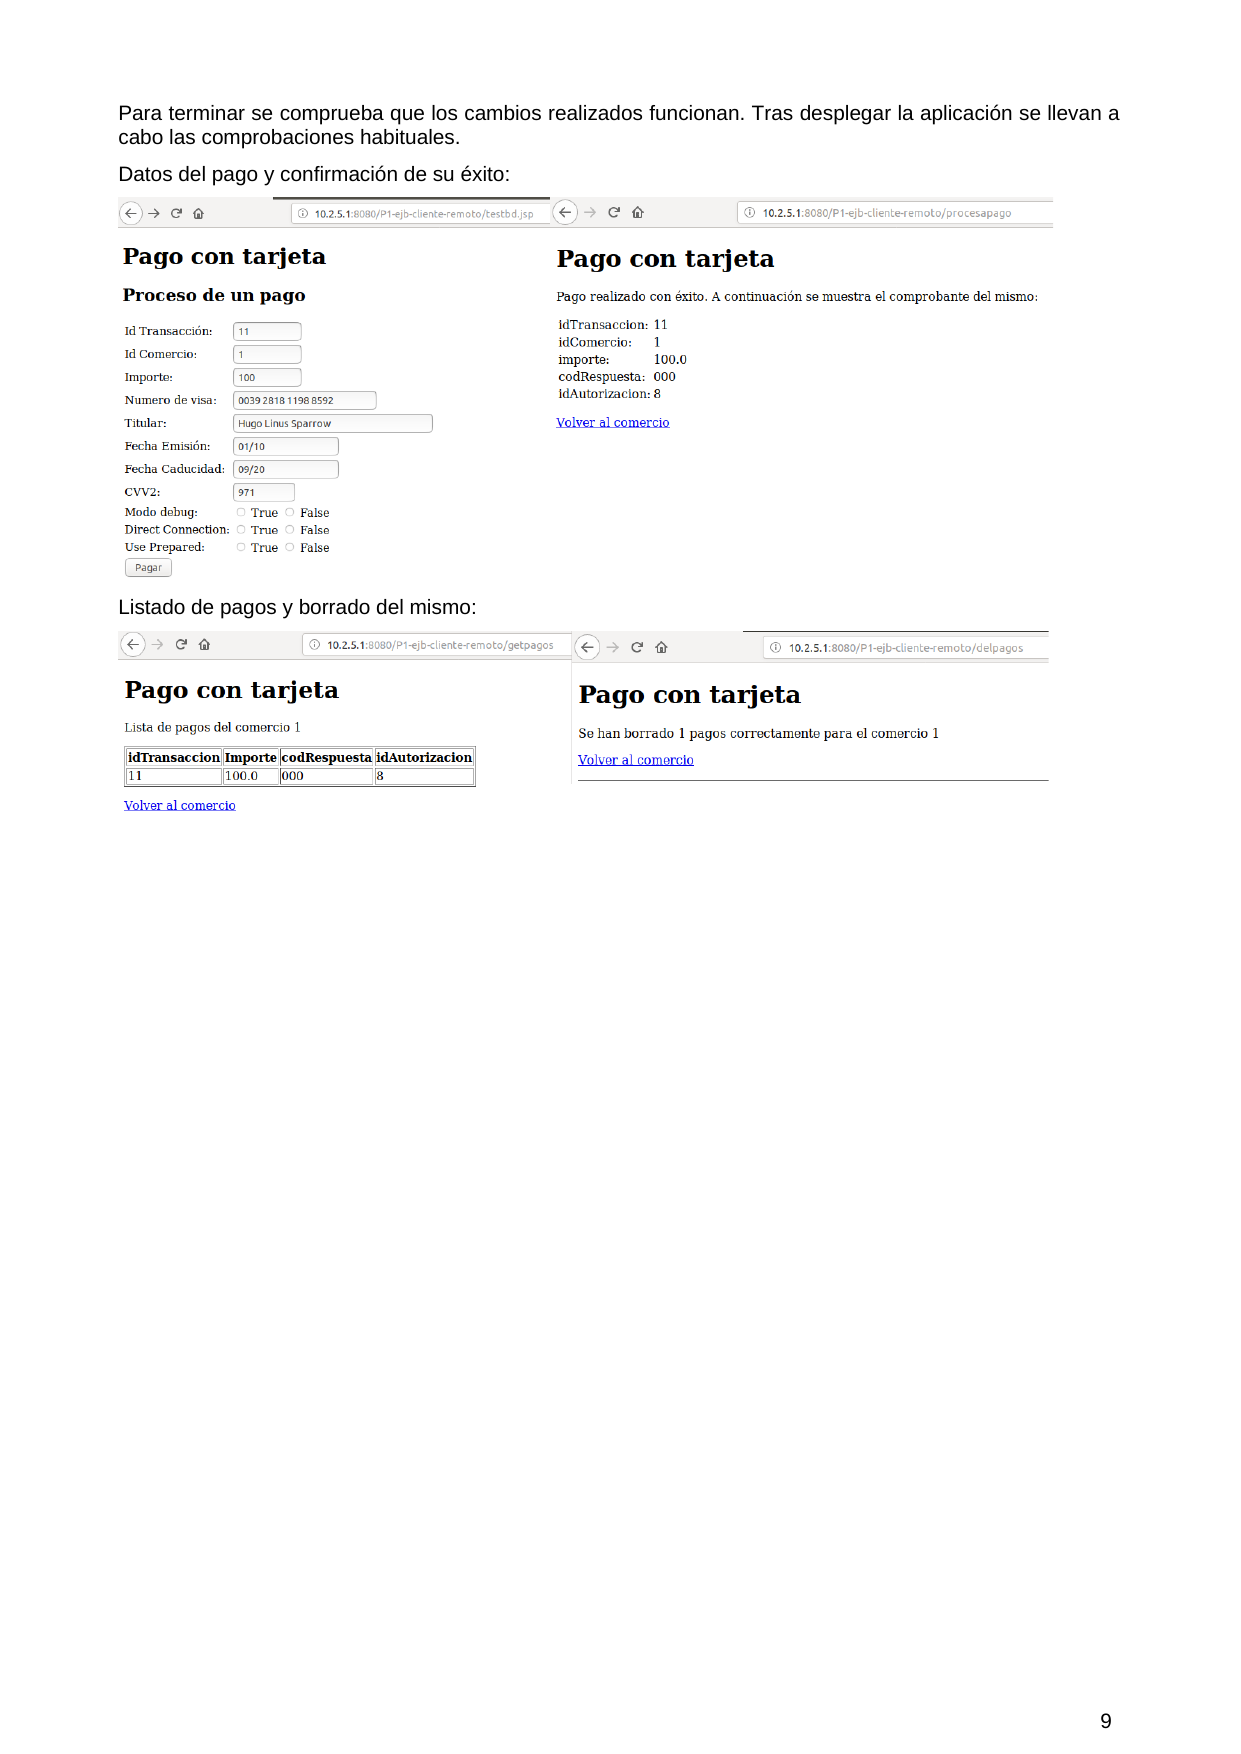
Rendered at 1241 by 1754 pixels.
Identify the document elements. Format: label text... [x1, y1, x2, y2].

picture [118, 631, 1049, 819]
text Para terminar se comprueba que los cambios realizados funcionan. Tras desplegar la aplicación se llevan a cabo las comprobaciones habituales. [118, 101, 1122, 149]
text Datos del pago y confirmación de su éxito: [118, 161, 1122, 185]
picture [118, 197, 1054, 582]
text Listado de pagos y borrado del mismo: [118, 594, 1122, 618]
